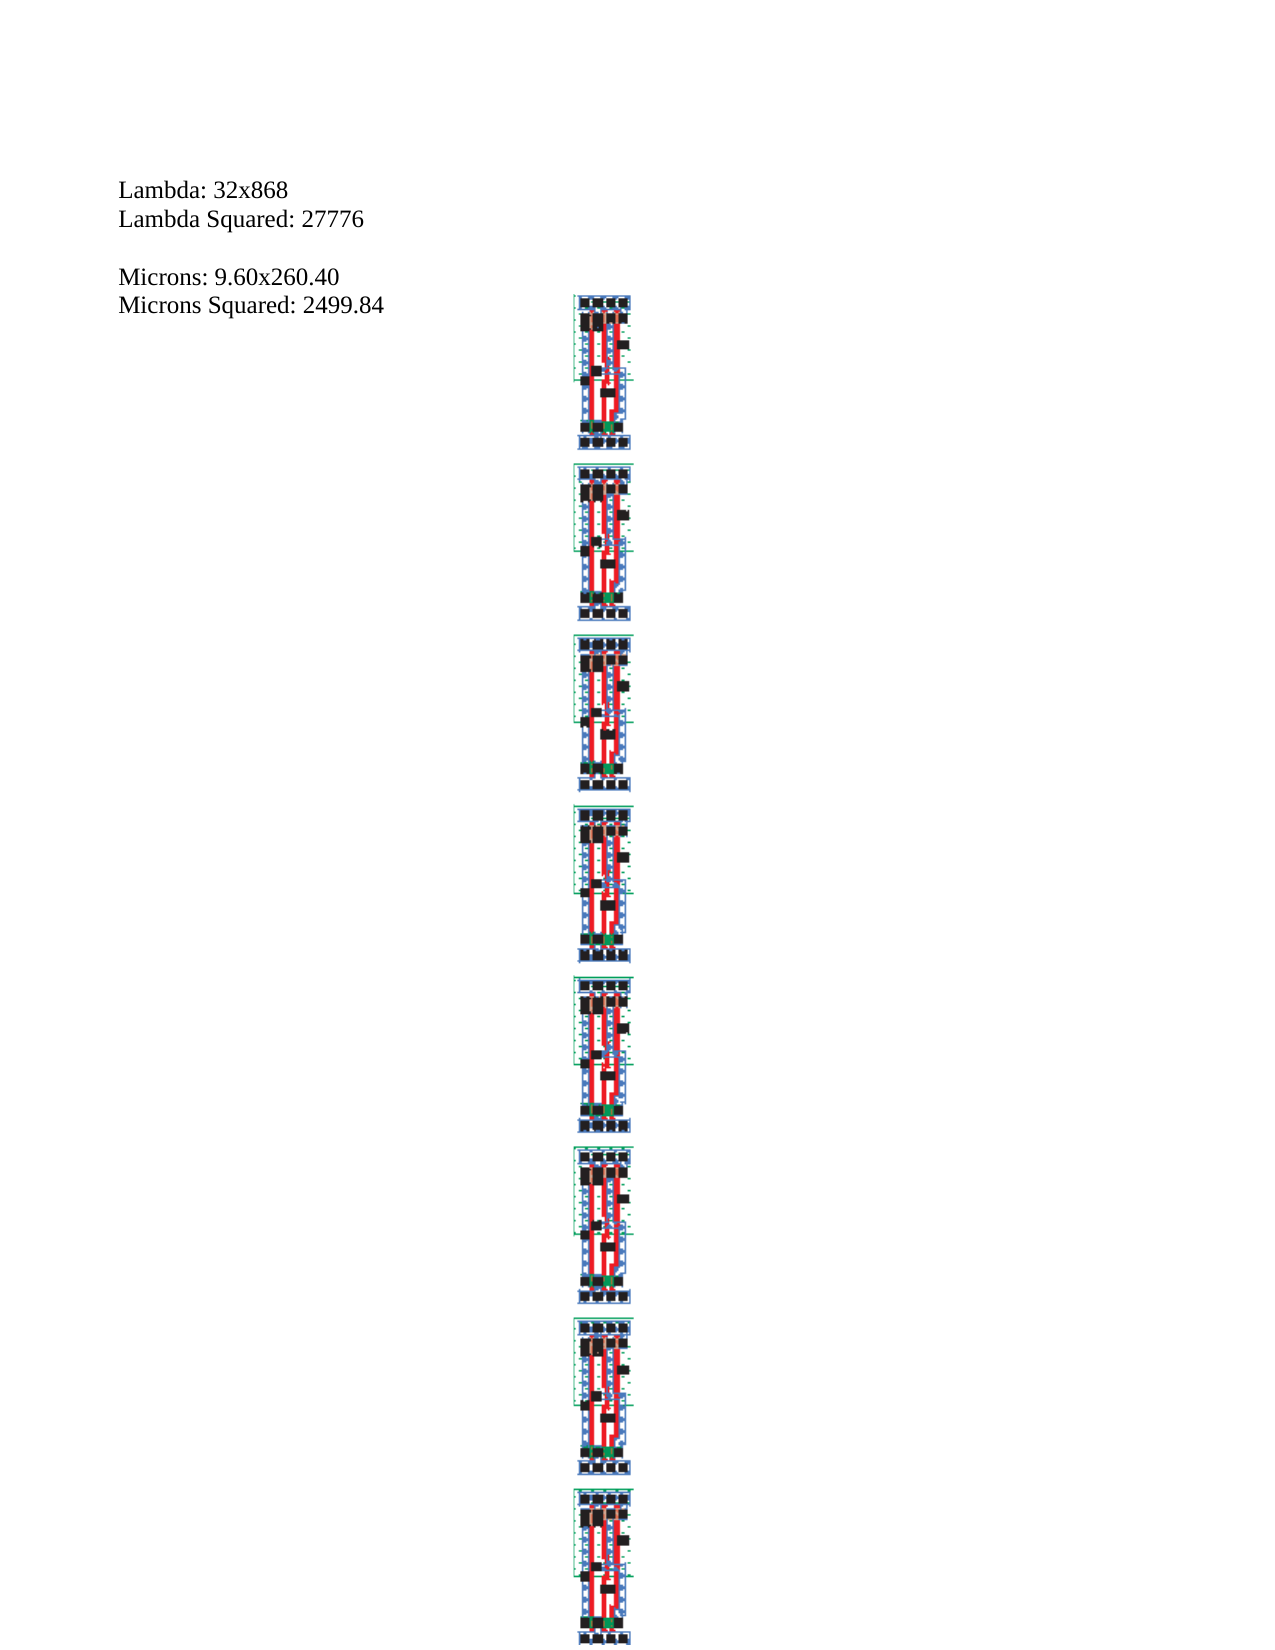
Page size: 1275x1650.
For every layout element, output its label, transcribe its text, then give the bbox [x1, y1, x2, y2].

picture [573, 294, 634, 1645]
text Lambda Squared: 27776 [118, 204, 1157, 233]
text Microns: 9.60x260.40 [118, 262, 1157, 291]
text Lambda: 32x868 [118, 176, 1157, 204]
text Microns Squared: 2499.84 [118, 291, 1157, 319]
